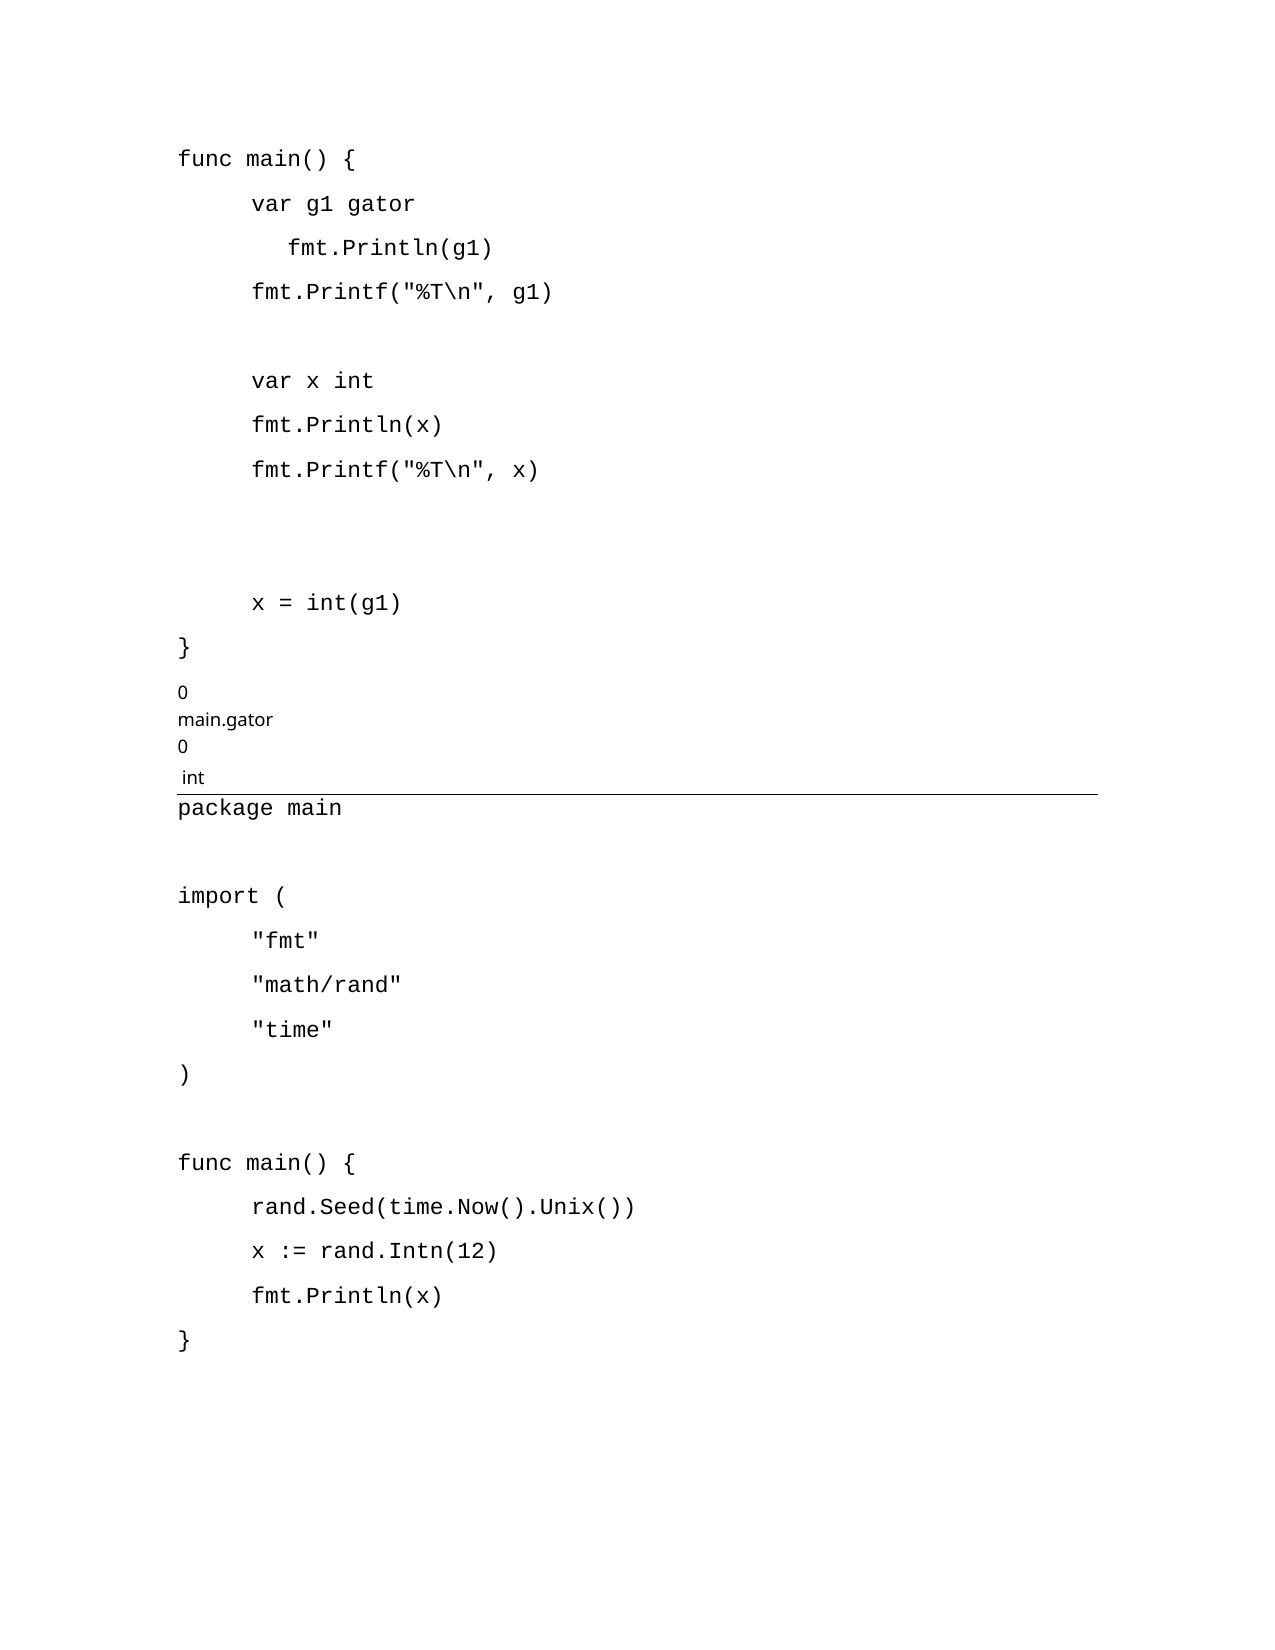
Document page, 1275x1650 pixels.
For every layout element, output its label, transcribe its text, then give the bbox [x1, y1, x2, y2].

text int [177, 760, 1098, 794]
text } [177, 636, 1098, 662]
text package main [177, 796, 1098, 822]
text "fmt" [177, 929, 1098, 955]
text ) [177, 1062, 1098, 1088]
text fmt.Printf("%T\n", g1) [177, 281, 1098, 307]
text 0 [177, 680, 1098, 705]
text x := rand.Intn(12) [177, 1240, 1098, 1266]
text fmt.Printf("%T\n", x) [177, 458, 1098, 484]
text "math/rand" [177, 973, 1098, 999]
text fmt.Println(x) [177, 1284, 1098, 1310]
text func main() { [177, 148, 1098, 173]
text } [177, 1328, 1098, 1354]
text fmt.Println(x) [177, 414, 1098, 440]
text rand.Seed(time.Now().Unix()) [177, 1195, 1098, 1221]
text var x int [177, 369, 1098, 395]
text main.gator [177, 707, 1098, 732]
text x = int(g1) [177, 591, 1098, 617]
text func main() { [177, 1151, 1098, 1177]
text 0 [177, 734, 1098, 759]
text import ( [177, 885, 1098, 911]
text fmt.Println(g1) [177, 236, 1098, 262]
text var g1 gator [177, 192, 1098, 218]
text "time" [177, 1018, 1098, 1044]
